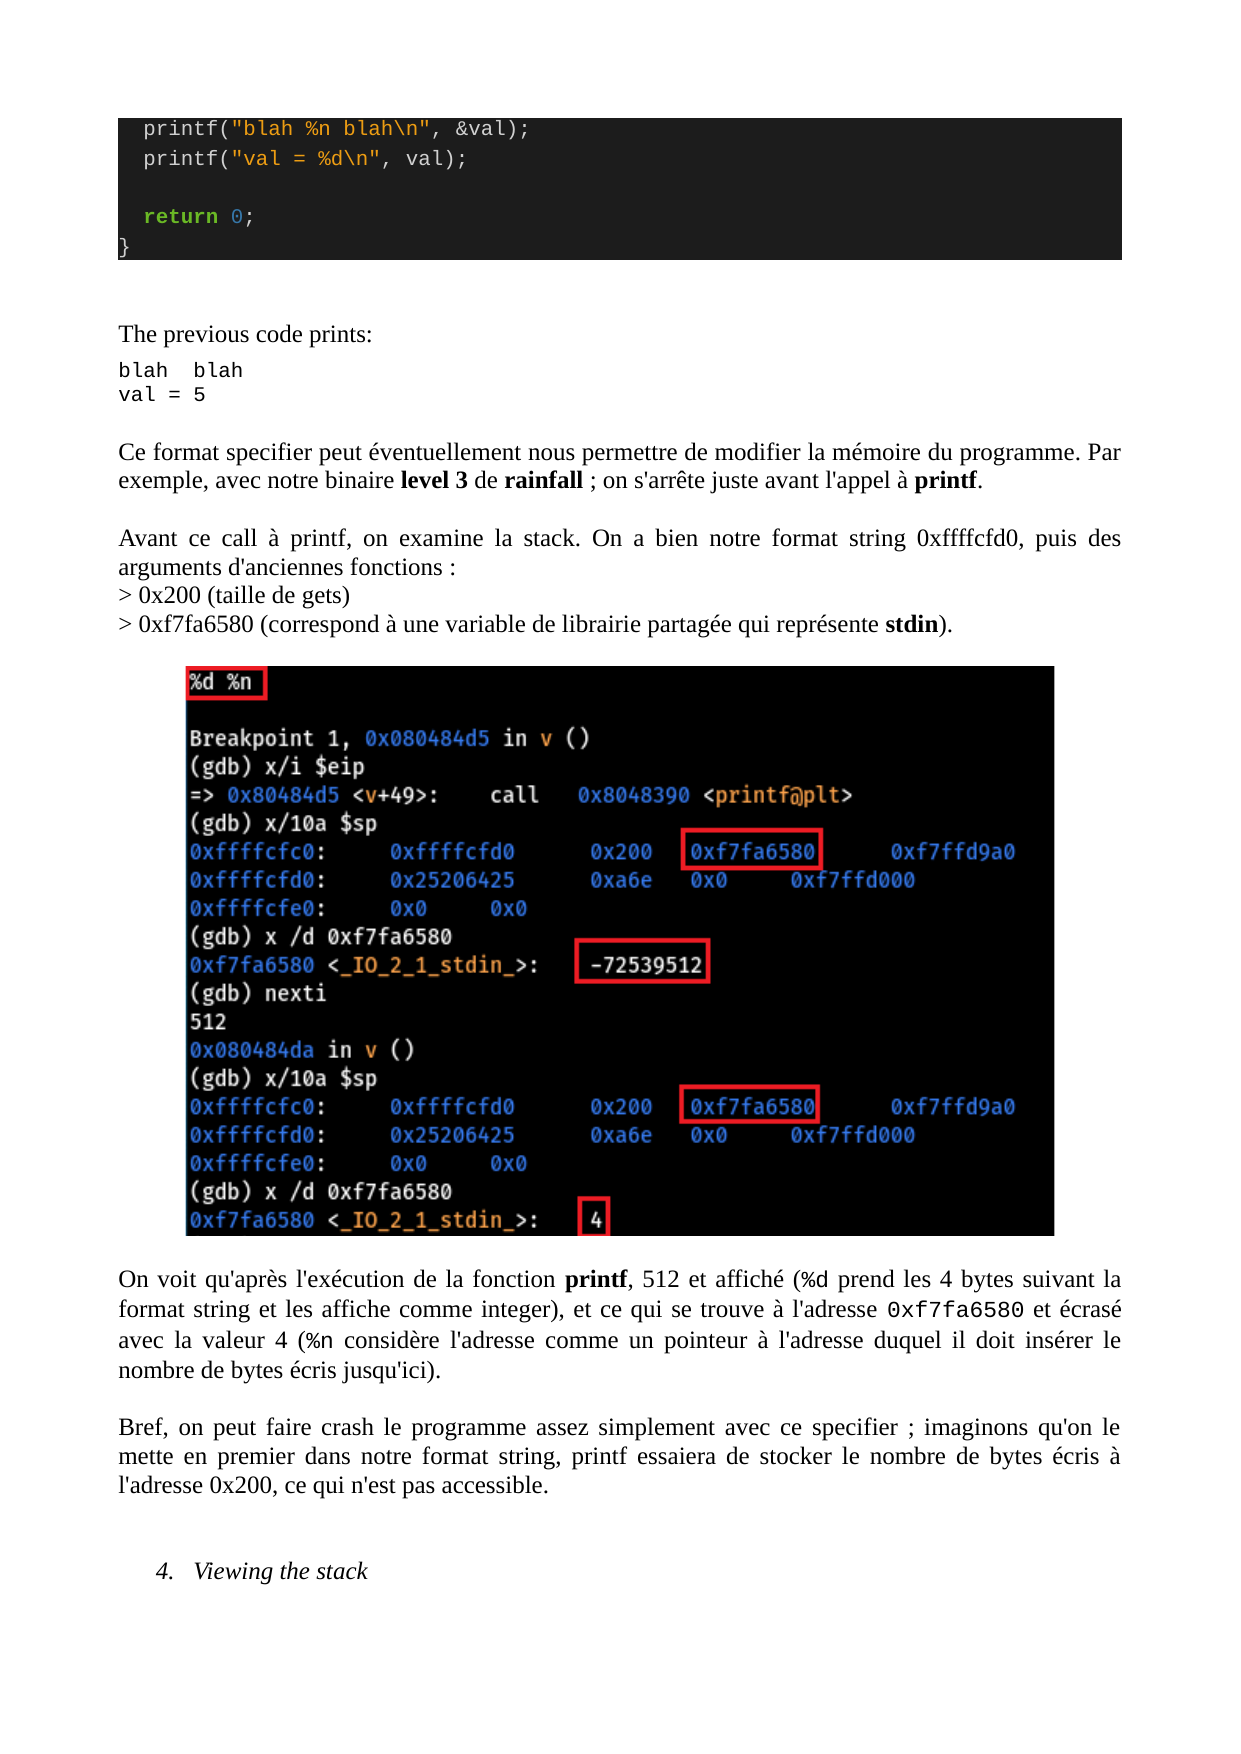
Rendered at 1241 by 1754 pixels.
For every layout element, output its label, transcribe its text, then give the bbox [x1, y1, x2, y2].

text blah blah [118, 360, 1122, 383]
text > 0xf7fa6580 (correspond à une variable de librairie partagée qui représente stdin). [118, 609, 1122, 638]
text } [118, 236, 1122, 260]
text Ce format specifier peut éventuellement nous permettre de modifier la mémoire du programme. Par exemple, avec notre binaire level 3 de rainfall ; on s'arrête juste avant l'appel à printf. [118, 437, 1122, 494]
text The previous code prints: [118, 319, 1122, 347]
list Viewing the stack [156, 1556, 1122, 1585]
text val = 5 [118, 383, 1122, 407]
text printf("val = %d\n", val); [118, 148, 1122, 171]
text > 0x200 (taille de gets) [118, 580, 1122, 609]
text printf("blah %n blah\n", &val); [118, 118, 1122, 142]
text On voit qu'après l'exécution de la fonction printf, 512 et affiché (%d prend les 4 bytes suivant la format string et les affiche comme integer), et ce qui se trouve à l'adresse 0xf7fa6580 et écrasé avec la valeur 4 (%n considère l'adresse comme un pointeur à l'adresse duquel il doit insérer le nombre de bytes écris jusqu'ici). [118, 1264, 1122, 1384]
text Avant ce call à printf, on examine la stack. On a bien notre format string 0xffffcfd0, puis des arguments d'anciennes fonctions : [118, 523, 1122, 580]
text Bref, on peut faire crash le programme assez simplement avec ce specifier ; imaginons qu'on le mette en premier dans notre format string, printf essaiera de stocker le nombre de bytes écris à l'adresse 0x200, ce qui n'est pas accessible. [118, 1412, 1122, 1499]
text return 0; [118, 207, 1122, 230]
